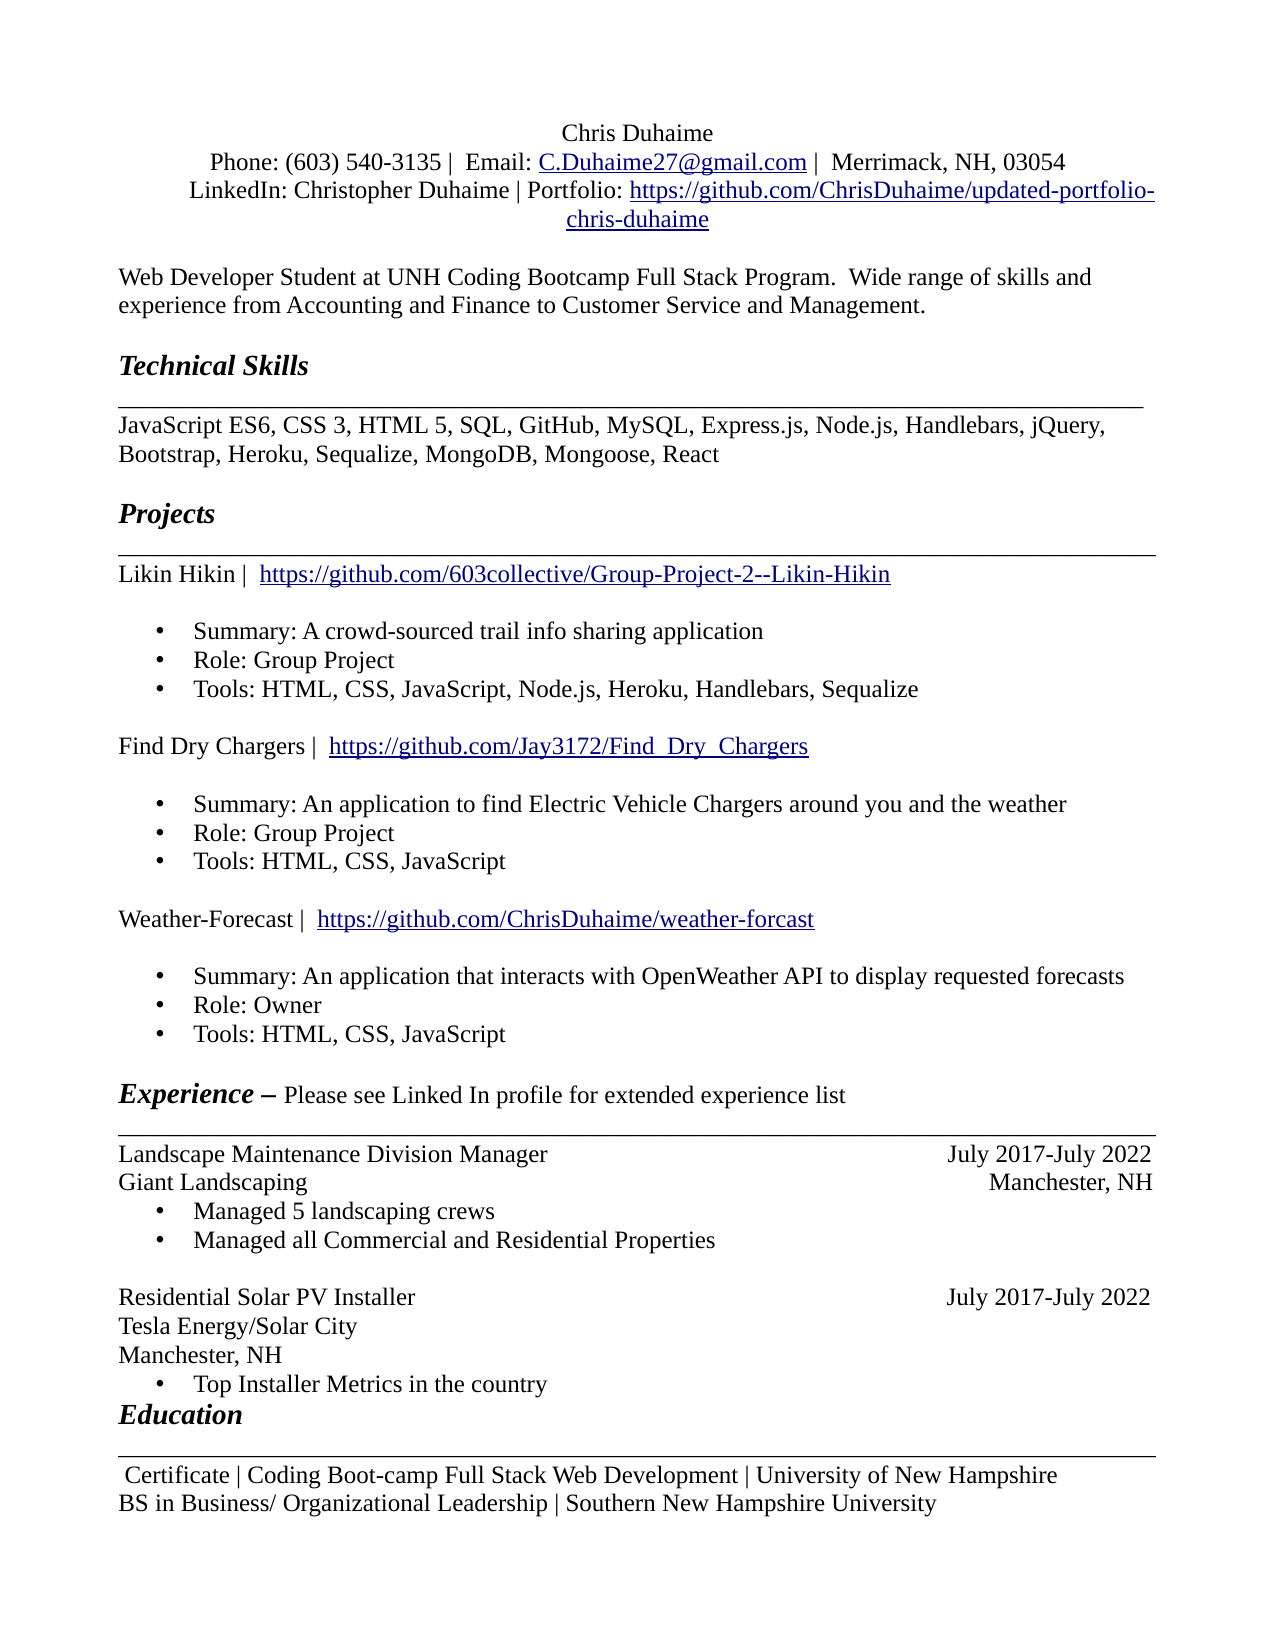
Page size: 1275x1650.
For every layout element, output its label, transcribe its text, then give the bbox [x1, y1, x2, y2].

list Role: Group Project [156, 645, 1157, 674]
text ___________________________________________________________________________________ [118, 530, 1157, 559]
text Weather-Forecast | https://github.com/ChrisDuhaime/weather-forcast [118, 904, 1157, 933]
text BS in Business/ Organizational Leadership | Southern New Hampshire University [118, 1488, 1157, 1517]
text JavaScript ES6, CSS 3, HTML 5, SQL, GitHub, MySQL, Express.js, Node.js, Handlebars, jQuery, Bootstrap, Heroku, Sequalize, MongoDB, Mongoose, React [118, 410, 1157, 468]
list Managed 5 landscaping crews [156, 1196, 1157, 1225]
list Top Installer Metrics in the country [156, 1369, 1157, 1397]
text Landscape Maintenance Division Manager July 2017-July 2022 [118, 1139, 1157, 1167]
text Find Dry Chargers | https://github.com/Jay3172/Find_Dry_Chargers [118, 731, 1157, 760]
text Web Developer Student at UNH Coding Bootcamp Full Stack Program. Wide range of skills and experience from Accounting and Finance to Customer Service and Management. [118, 262, 1157, 319]
text Projects [118, 497, 1157, 530]
text Certificate | Coding Boot-camp Full Stack Web Development | University of New Hampshire [118, 1460, 1157, 1488]
list Managed all Commercial and Residential Properties [156, 1225, 1157, 1254]
text Technical Skills [118, 348, 1157, 382]
list Tools: HTML, CSS, JavaScript [156, 846, 1157, 875]
text Phone: (603) 540-3135 | Email: C.Duhaime27@gmail.com | Merrimack, NH, 03054 [118, 147, 1157, 176]
text Giant Landscaping Manchester, NH [118, 1167, 1157, 1196]
text __________________________________________________________________________________ [118, 382, 1157, 410]
list Tools: HTML, CSS, JavaScript [156, 1019, 1157, 1048]
list Summary: An application that interacts with OpenWeather API to display requested forecasts [156, 961, 1157, 990]
text LinkedIn: Christopher Duhaime | Portfolio: https://github.com/ChrisDuhaime/updated-portfolio-chris-duhaime [118, 176, 1157, 233]
list Tools: HTML, CSS, JavaScript, Node.js, Heroku, Handlebars, Sequalize [156, 674, 1157, 703]
list Summary: An application to find Electric Vehicle Chargers around you and the weather [156, 789, 1157, 818]
list Role: Group Project [156, 818, 1157, 846]
text ___________________________________________________________________________________ [118, 1431, 1157, 1460]
text Education [118, 1397, 1157, 1431]
list Summary: A crowd-sourced trail info sharing application [156, 616, 1157, 645]
text Likin Hikin | https://github.com/603collective/Group-Project-2--Likin-Hikin [118, 559, 1157, 588]
text Chris Duhaime [118, 118, 1157, 147]
text Experience – Please see Linked In profile for extended experience list [118, 1076, 1157, 1110]
text ___________________________________________________________________________________ [118, 1110, 1157, 1139]
text Residential Solar PV Installer July 2017-July 2022 [118, 1282, 1157, 1311]
list Role: Owner [156, 990, 1157, 1019]
text Tesla Energy/Solar City Manchester, NH [118, 1311, 1157, 1369]
